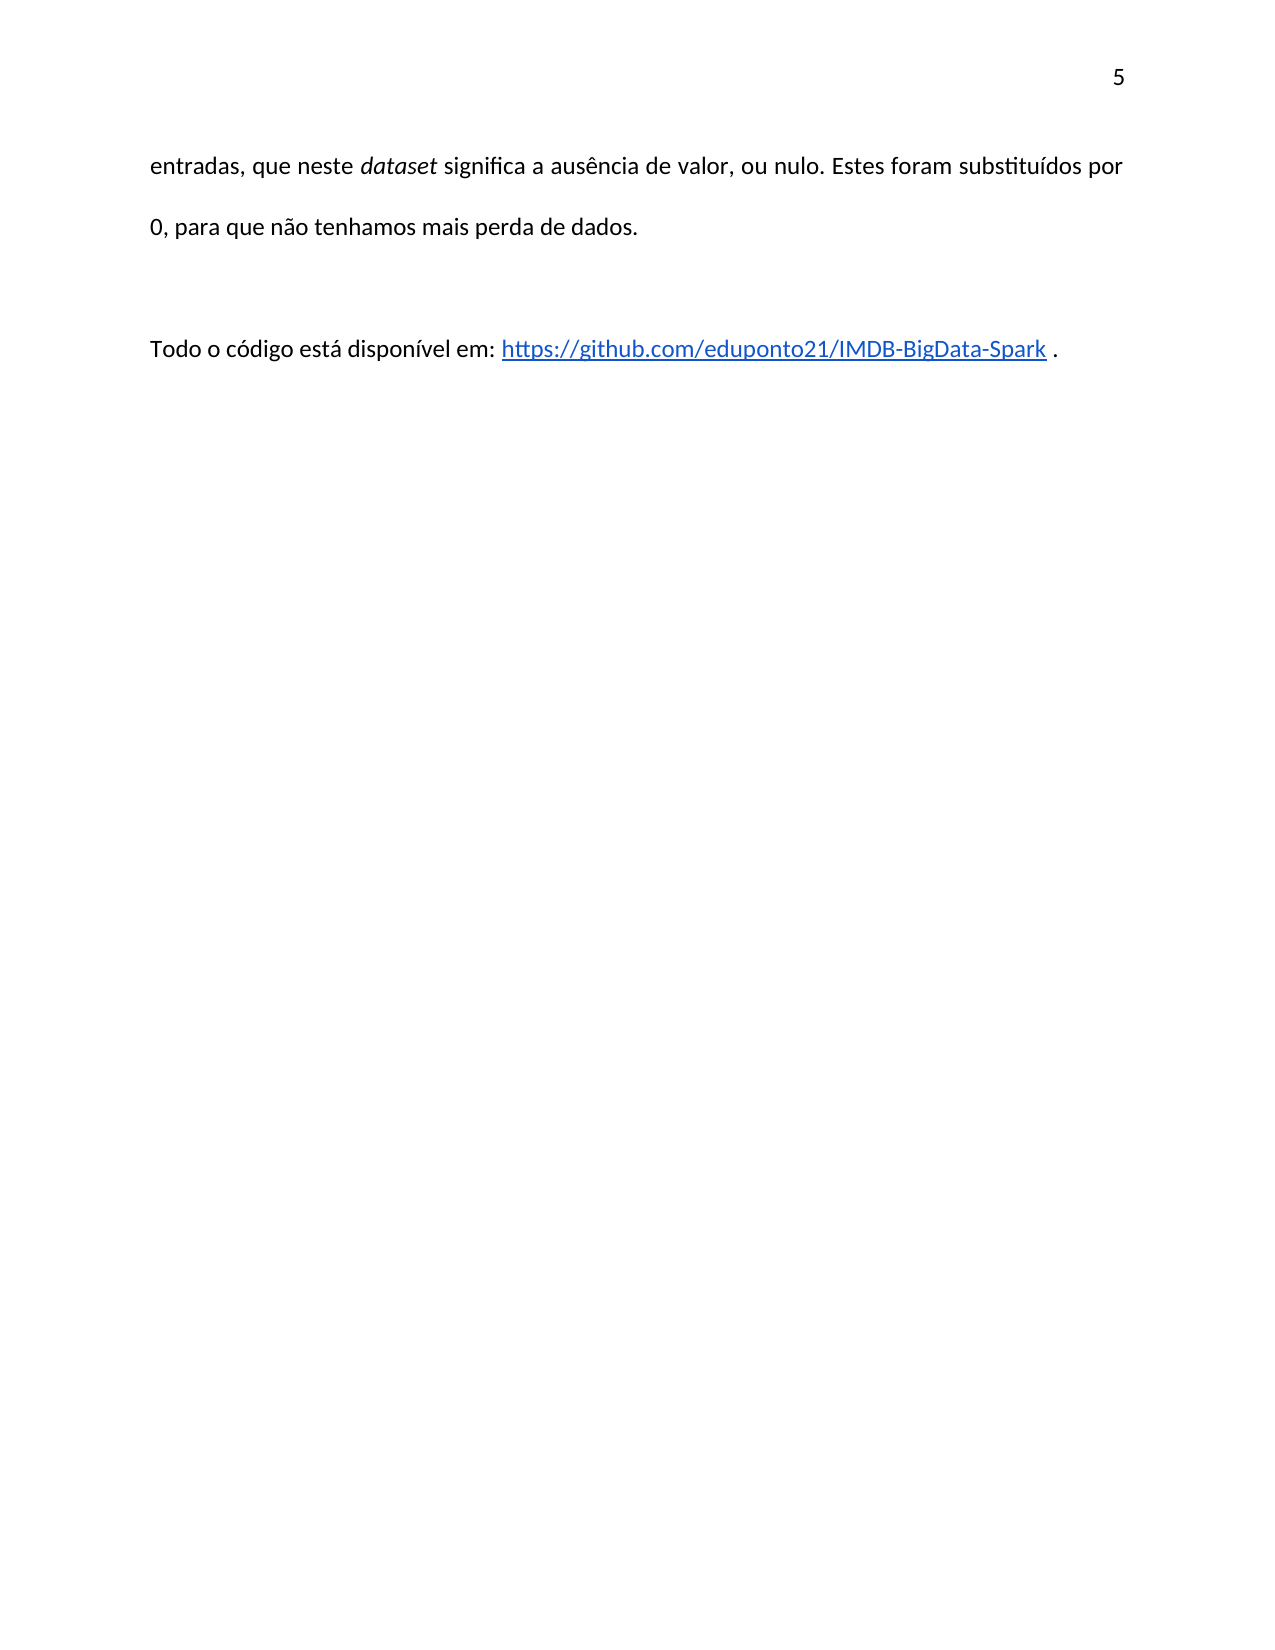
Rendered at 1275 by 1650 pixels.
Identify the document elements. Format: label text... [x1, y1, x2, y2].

text entradas, que neste dataset significa a ausência de valor, ou nulo. Estes foram substituídos por 0, para que não tenhamos mais perda de dados. [150, 150, 1125, 242]
text Todo o código está disponível em: https://github.com/eduponto21/IMDB-BigData-Spark . [150, 333, 1125, 364]
